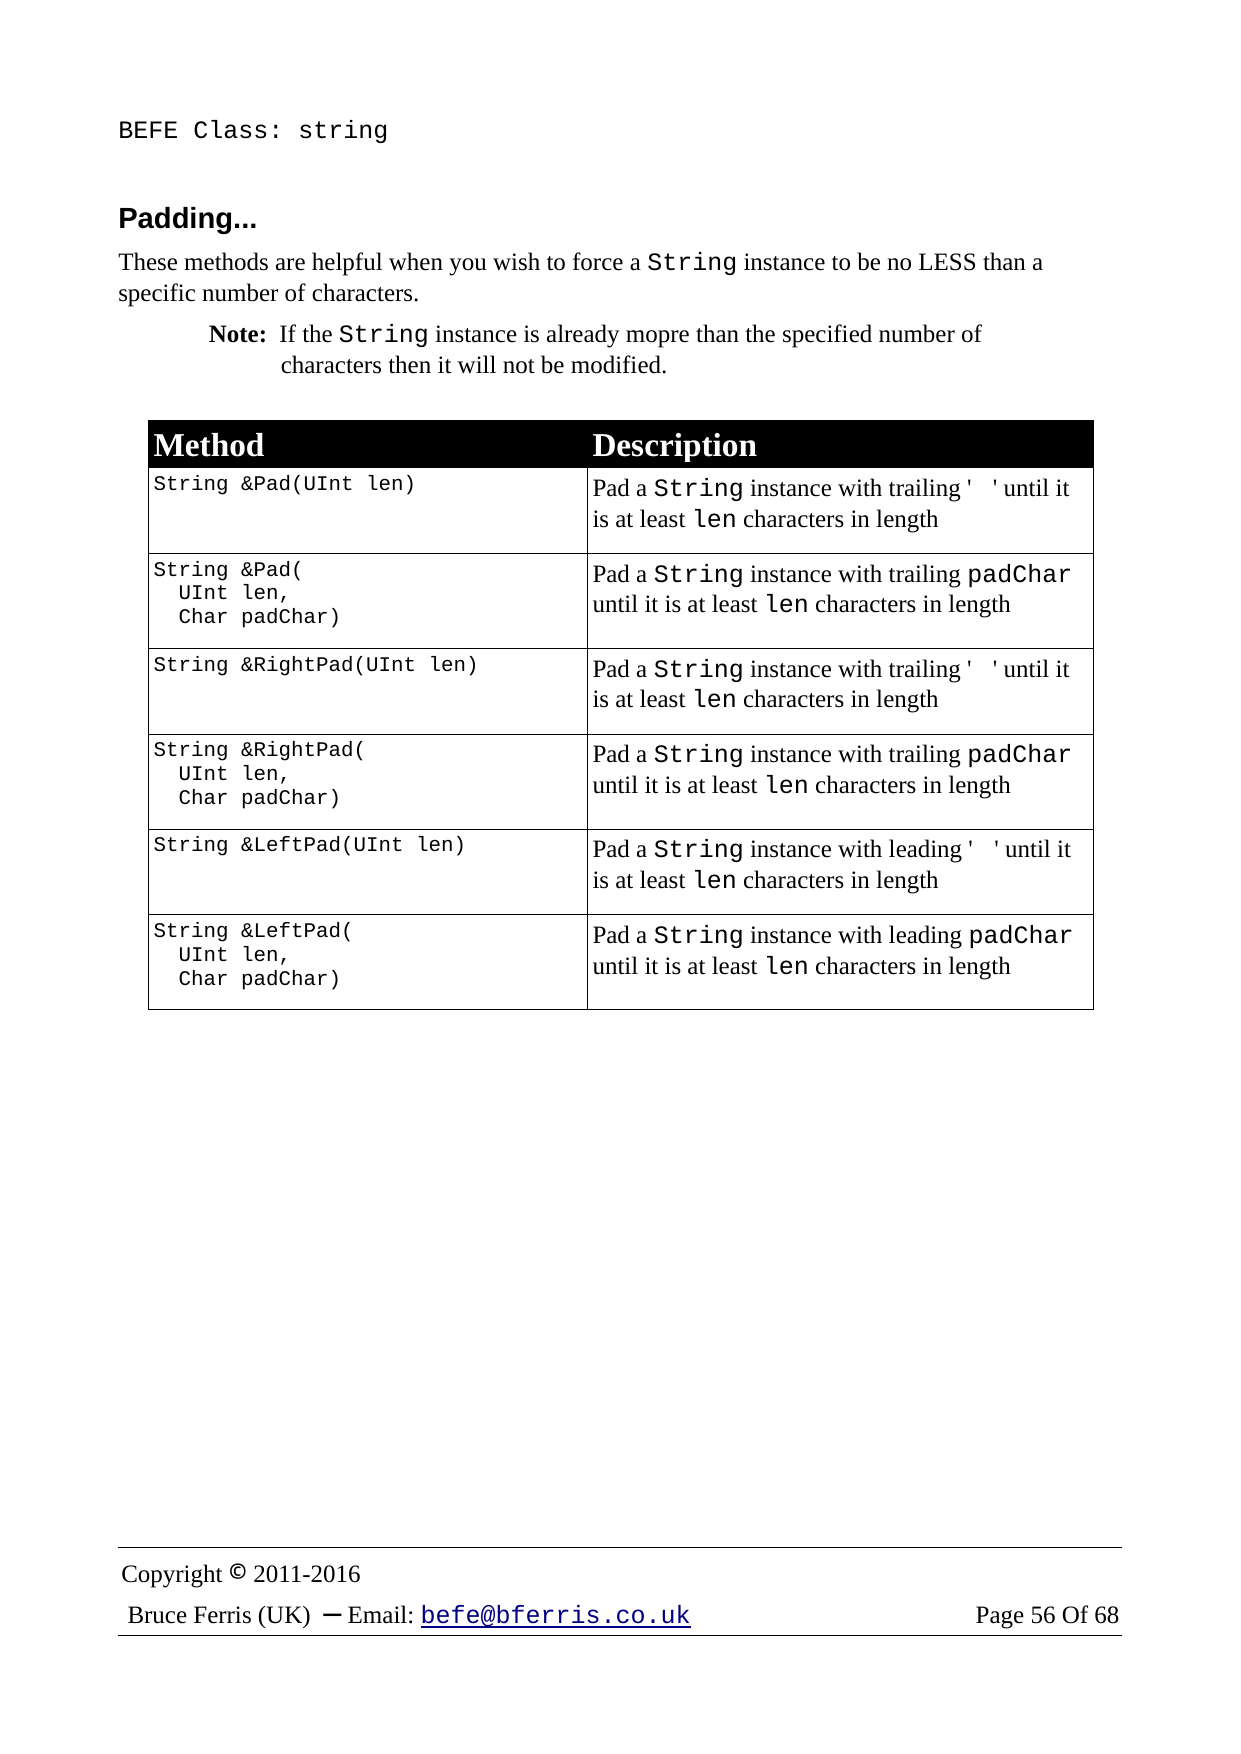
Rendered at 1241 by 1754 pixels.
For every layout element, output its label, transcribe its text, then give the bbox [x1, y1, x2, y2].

text These methods are helpful when you wish to force a String instance to be no LESS than a specific number of characters. [118, 247, 1122, 307]
table_cell String &RightPad(UInt len) [149, 649, 587, 734]
table_header Description [588, 421, 1093, 467]
table_cell String &LeftPad(UInt len) [149, 830, 587, 914]
table_cell Pad a String instance with leading ' ' until it is at least len characters in length [588, 830, 1093, 914]
table_cell Pad a String instance with trailing ' ' until it is at least len characters in length [588, 649, 1093, 734]
subtitle Padding... [118, 201, 1122, 234]
table_header Method [149, 421, 587, 467]
table_cell Pad a String instance with leading padChar until it is at least len characters in length [588, 915, 1093, 1009]
table_cell String &Pad(UInt len) [149, 468, 587, 553]
table_cell String &Pad( UInt len, Char padChar) [149, 554, 587, 648]
table_cell Pad a String instance with trailing ' ' until it is at least len characters in length [588, 468, 1093, 553]
text Note: If the String instance is already mopre than the specified number of characters then it will not be modified. [209, 319, 1002, 379]
table_cell String &LeftPad( UInt len, Char padChar) [149, 915, 587, 1009]
table_cell String &RightPad( UInt len, Char padChar) [149, 735, 587, 829]
table_cell Pad a String instance with trailing padChar until it is at least len characters in length [588, 735, 1093, 829]
table_cell Pad a String instance with trailing padChar until it is at least len characters in length [588, 554, 1093, 648]
